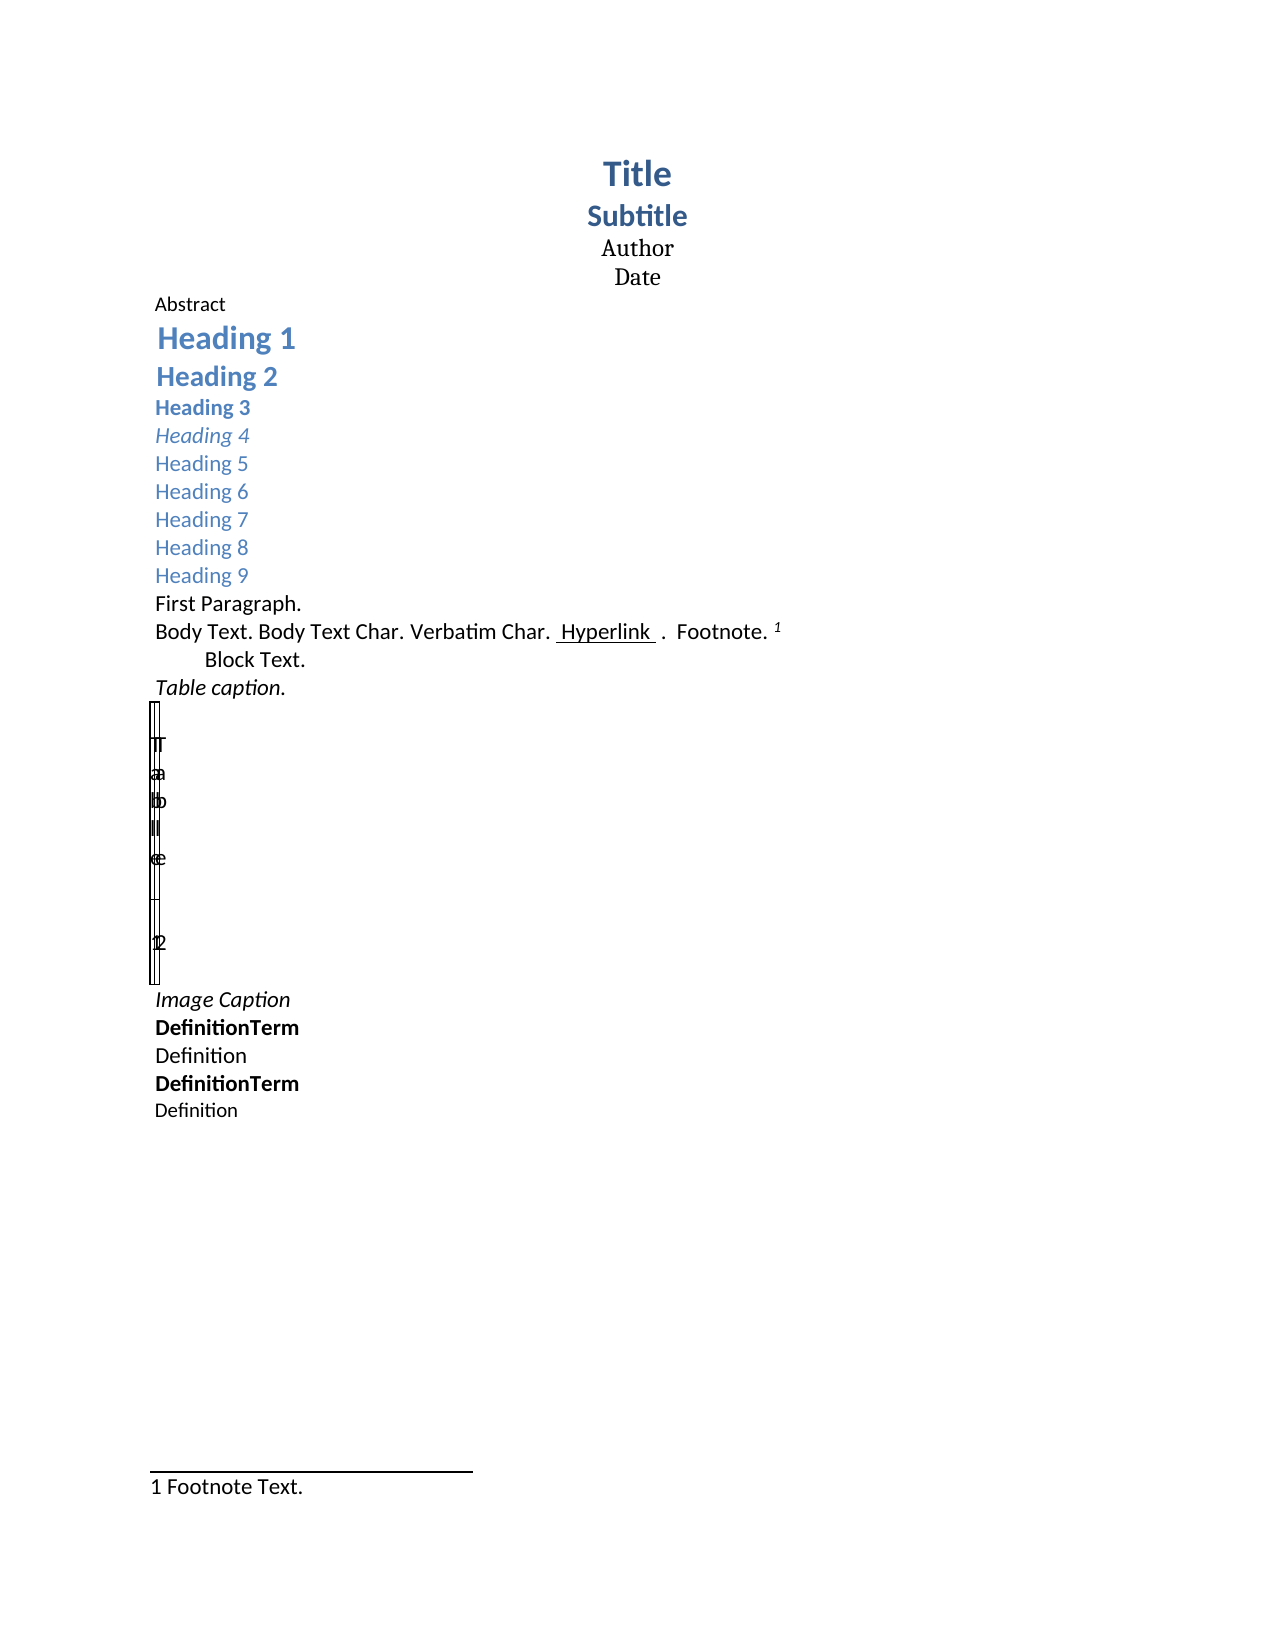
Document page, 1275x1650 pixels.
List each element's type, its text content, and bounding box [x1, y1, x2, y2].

text Definition [150, 1041, 1125, 1069]
table_cell 2 [155, 950, 159, 984]
text DefinitionTerm [150, 1013, 1125, 1041]
table_header Table [155, 865, 159, 899]
table_header Table [155, 703, 159, 737]
subtitle Heading 1 [150, 317, 1125, 358]
text Abstract [150, 291, 1125, 317]
text Table caption. [150, 673, 1125, 701]
table_header Table [155, 808, 159, 854]
subtitle Heading 6 [150, 477, 1125, 505]
text Block Text. [199, 645, 1076, 673]
text Definition [150, 1097, 1125, 1122]
subtitle Heading 7 [150, 505, 1125, 533]
text Author [150, 234, 1125, 263]
table_header Table [155, 739, 159, 769]
table_cell 2 [155, 900, 159, 936]
title Title [150, 150, 1125, 196]
text Image Caption [150, 985, 1125, 1013]
subtitle Heading 9 [150, 561, 1125, 589]
text Body Text. Body Text Char. Verbatim Char. Hyperlink . Footnote. [150, 617, 1125, 645]
text Footnote Text. [150, 1472, 1125, 1500]
subtitle Heading 3 [150, 393, 1125, 421]
subtitle Heading 8 [150, 533, 1125, 561]
text First Paragraph. [150, 589, 1125, 617]
text DefinitionTerm [150, 1069, 1125, 1097]
subtitle Heading 5 [150, 449, 1125, 477]
text Date [150, 263, 1125, 291]
subtitle Heading 2 [150, 358, 1125, 393]
subtitle Heading 4 [150, 421, 1125, 449]
subtitle Subtitle [150, 196, 1125, 234]
